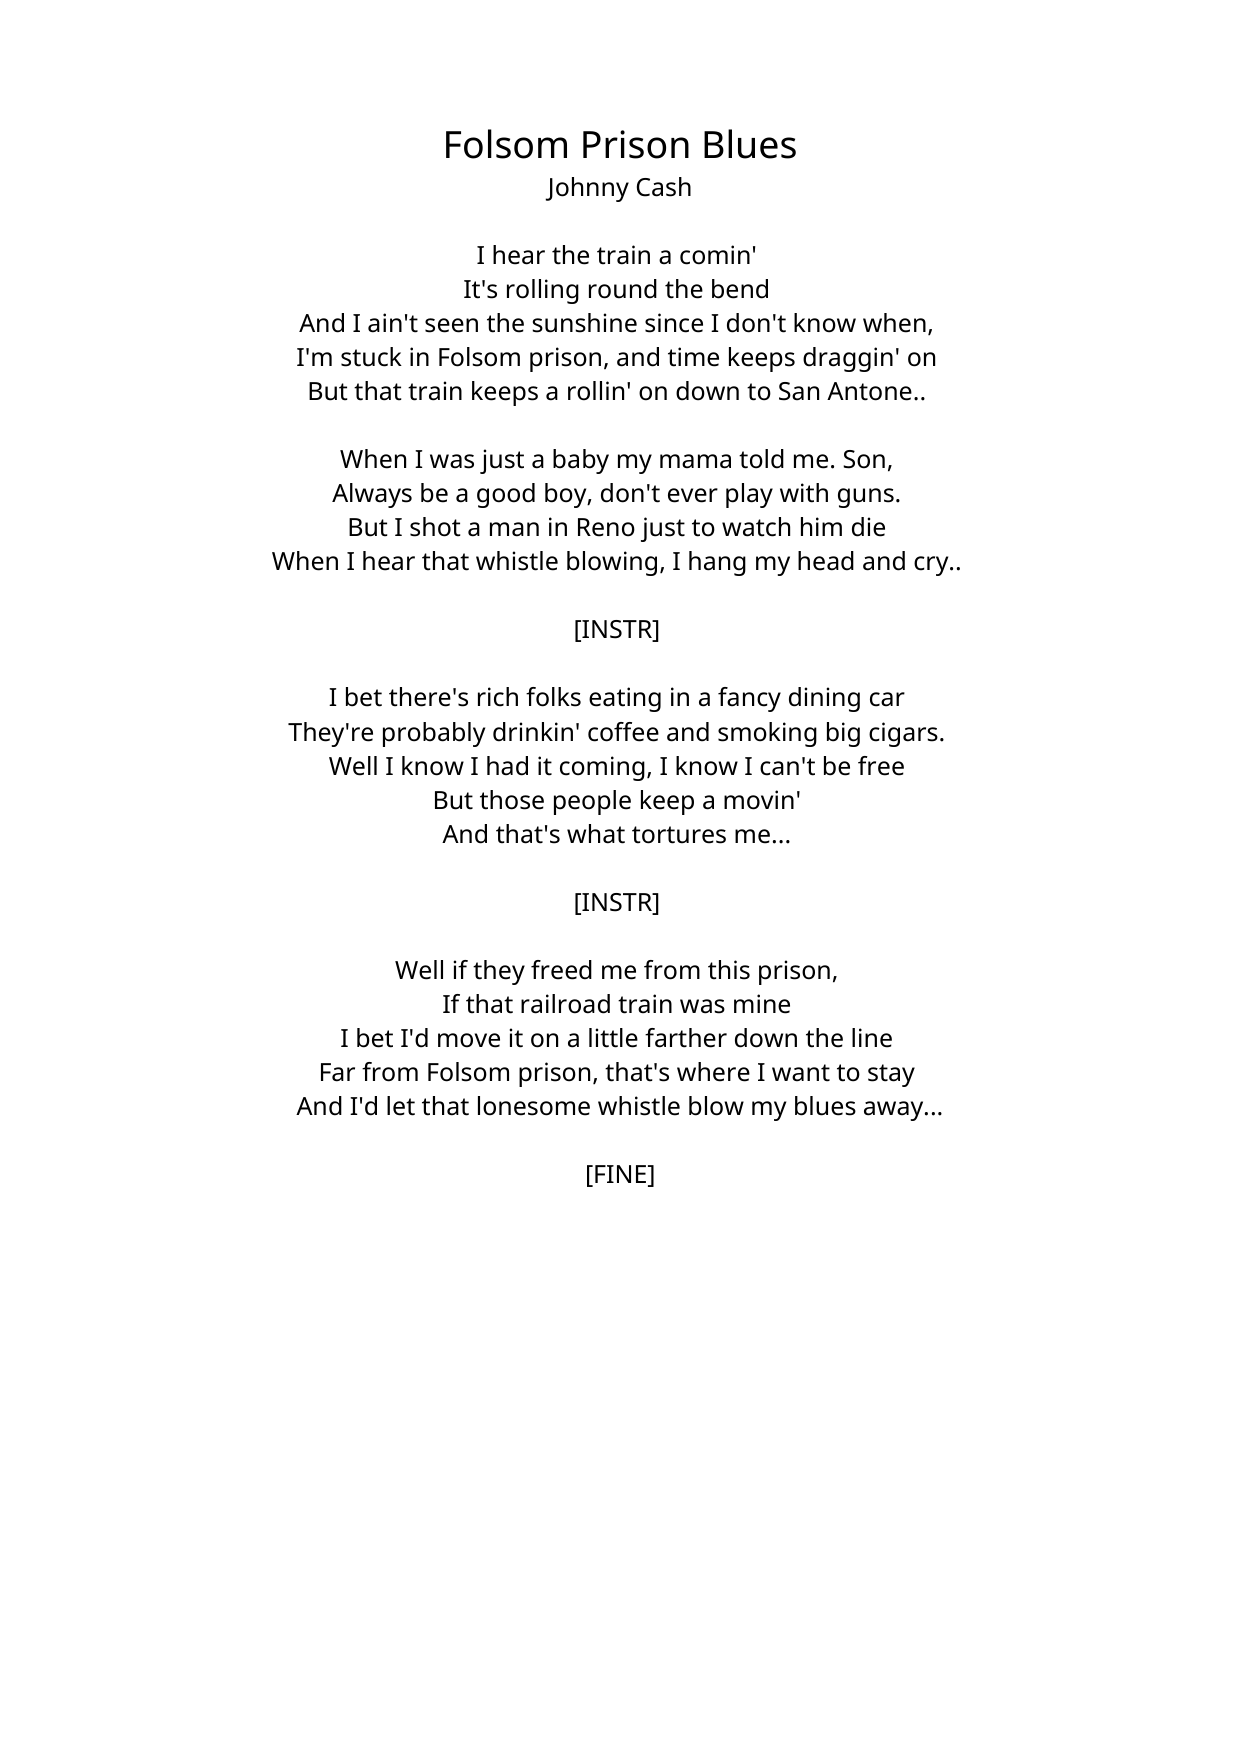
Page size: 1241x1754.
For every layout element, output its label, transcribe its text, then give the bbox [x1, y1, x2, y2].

text [FINE] [118, 1157, 1122, 1191]
text And that's what tortures me... [118, 816, 1122, 850]
text Always be a good boy, don't ever play with guns. [118, 476, 1122, 510]
text I bet I'd move it on a little farther down the line [118, 1021, 1122, 1055]
text Folsom Prison Blues [118, 118, 1122, 169]
text They're probably drinkin' coffee and smoking big cigars. [118, 714, 1122, 748]
text I hear the train a comin' [118, 237, 1122, 271]
text Well I know I had it coming, I know I can't be free [118, 748, 1122, 782]
text Well if they freed me from this prison, [118, 953, 1122, 987]
text I'm stuck in Folsom prison, and time keeps draggin' on [118, 339, 1122, 373]
text But that train keeps a rollin' on down to San Antone.. [118, 373, 1122, 408]
text When I hear that whistle blowing, I hang my head and cry.. [118, 544, 1122, 578]
text [INSTR] [118, 612, 1122, 646]
text If that railroad train was mine [118, 987, 1122, 1021]
text And I ain't seen the sunshine since I don't know when, [118, 305, 1122, 339]
text But those people keep a movin' [118, 782, 1122, 816]
text When I was just a baby my mama told me. Son, [118, 442, 1122, 476]
text Far from Folsom prison, that's where I want to stay [118, 1055, 1122, 1089]
text But I shot a man in Reno just to watch him die [118, 510, 1122, 544]
text It's rolling round the bend [118, 271, 1122, 305]
text Johnny Cash [118, 169, 1122, 203]
text I bet there's rich folks eating in a fancy dining car [118, 680, 1122, 714]
text [INSTR] [118, 884, 1122, 918]
text And I'd let that lonesome whistle blow my blues away... [118, 1089, 1122, 1123]
